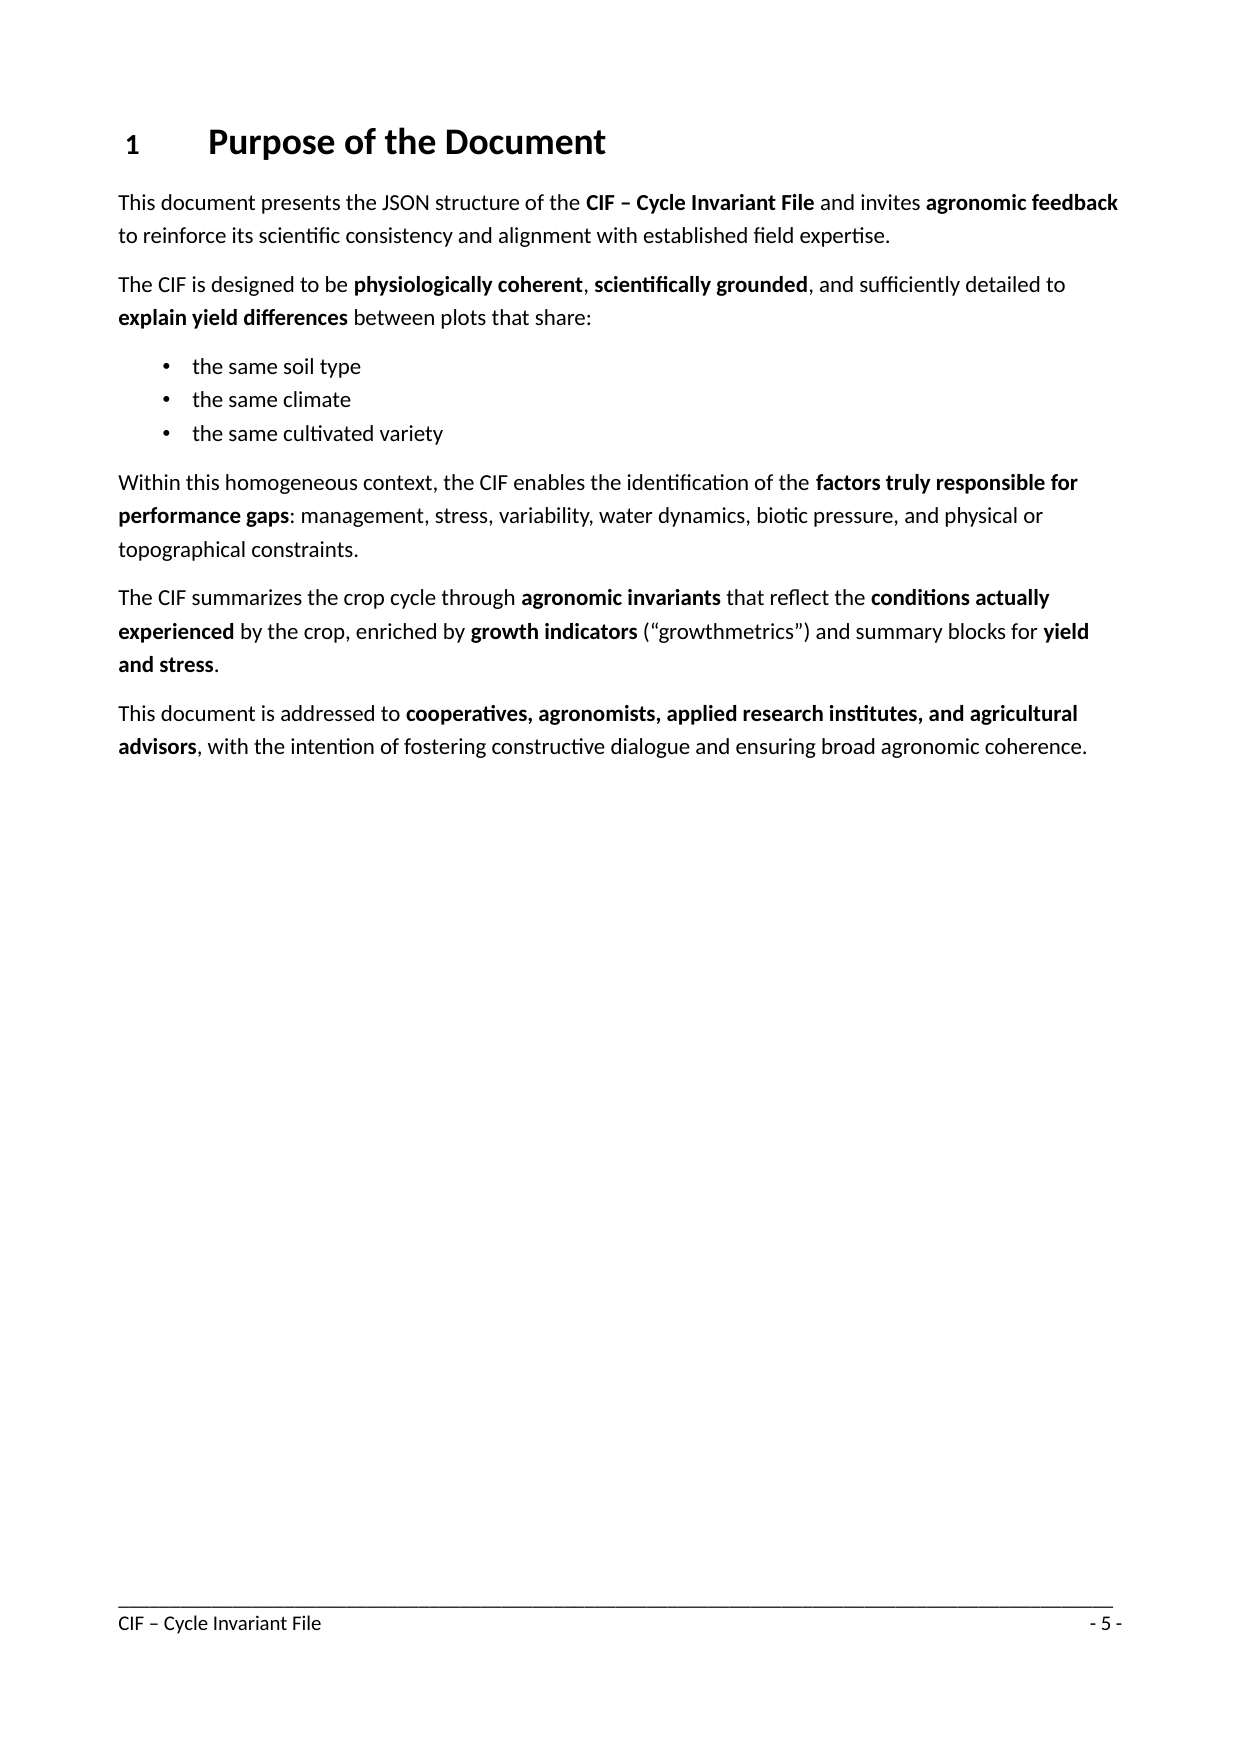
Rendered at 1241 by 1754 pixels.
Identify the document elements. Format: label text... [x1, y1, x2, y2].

text The CIF is designed to be physiologically coherent, scientifically grounded, and sufficiently detailed to explain yield differences between plots that share: [118, 270, 1122, 332]
text This document presents the JSON structure of the CIF – Cycle Invariant File and invites agronomic feedback to reinforce its scientific consistency and alignment with established field expertise. [118, 188, 1122, 249]
list the same soil type [162, 352, 1122, 380]
text Within this homogeneous context, the CIF enables the identification of the factors truly responsible for performance gaps: management, stress, variability, water dynamics, biotic pressure, and physical or topographical constraints. [118, 468, 1122, 563]
subtitle Purpose of the Document [118, 118, 1122, 164]
list the same climate [162, 386, 1122, 414]
text The CIF summarizes the crop cycle through agronomic invariants that reflect the conditions actually experienced by the crop, enriched by growth indicators (“growthmetrics”) and summary blocks for yield and stress. [118, 583, 1122, 678]
list the same cultivated variety [162, 419, 1122, 447]
text This document is addressed to cooperatives, agronomists, applied research institutes, and agricultural advisors, with the intention of fostering constructive dialogue and ensuring broad agronomic coherence. [118, 699, 1122, 761]
